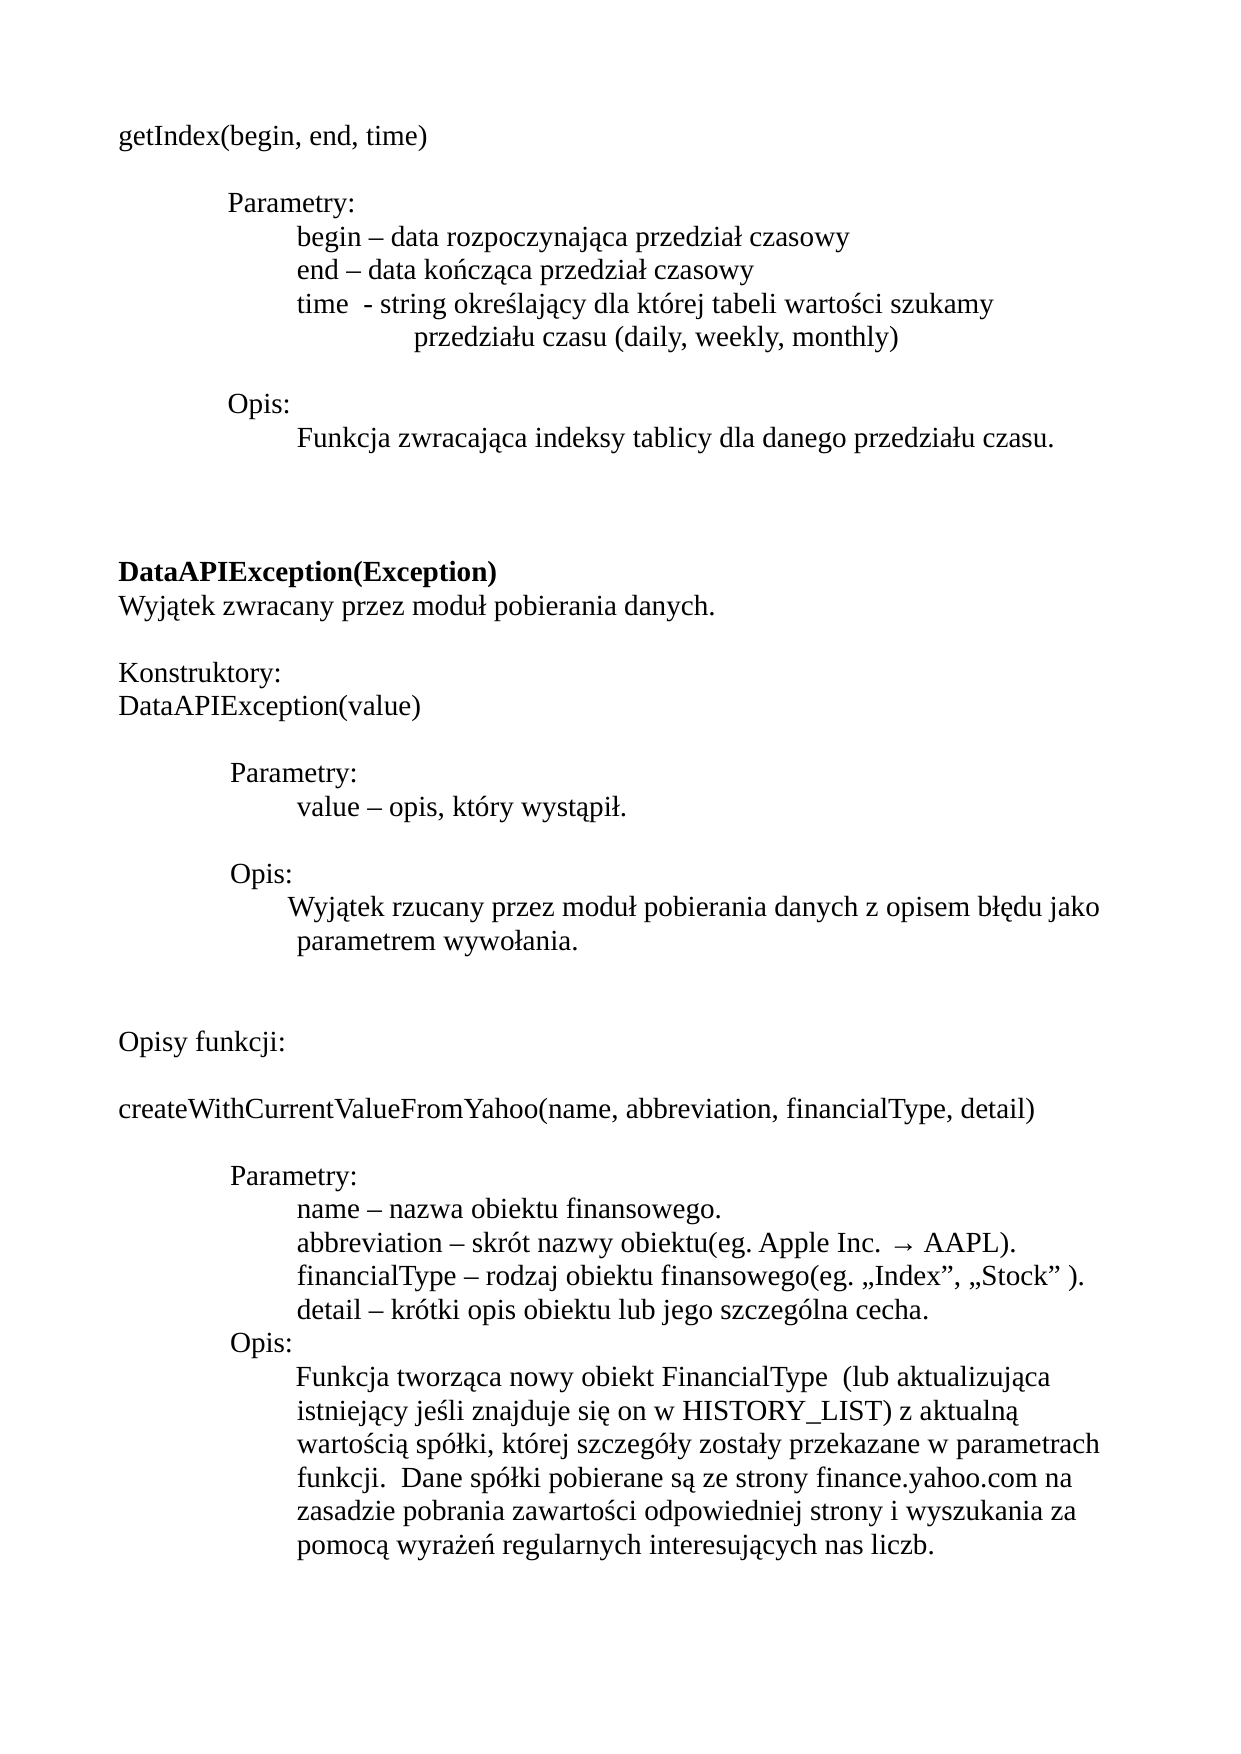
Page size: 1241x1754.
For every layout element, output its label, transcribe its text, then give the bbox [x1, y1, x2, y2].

text detail – krótki opis obiektu lub jego szczególna cecha. [118, 1292, 1122, 1326]
text time - string określający dla której tabeli wartości szukamy przedziału czasu (daily, weekly, monthly) [118, 286, 1122, 353]
text DataAPIException(value) [118, 688, 1122, 722]
text getIndex(begin, end, time) [118, 118, 1122, 152]
text Parametry: [118, 185, 1122, 219]
text Parametry: [118, 1158, 1122, 1191]
text end – data kończąca przedział czasowy [118, 252, 1122, 286]
text financialType – rodzaj obiektu finansowego(eg. „Index”, „Stock” ). [118, 1258, 1122, 1292]
text name – nazwa obiektu finansowego. [118, 1191, 1122, 1225]
text Funkcja zwracająca indeksy tablicy dla danego przedziału czasu. [118, 420, 1122, 453]
text Funkcja tworząca nowy obiekt FinancialType (lub aktualizująca istniejący jeśli znajduje się on w HISTORY_LIST) z aktualną wartością spółki, której szczegóły zostały przekazane w parametrach [118, 1359, 1122, 1460]
text Wyjątek zwracany przez moduł pobierania danych. [118, 588, 1122, 621]
text Opis: [118, 1326, 1122, 1359]
text abbreviation – skrót nazwy obiektu(eg. Apple Inc. → AAPL). [118, 1225, 1122, 1258]
text DataAPIException(Exception) [118, 554, 1122, 588]
text Konstruktory: [118, 655, 1122, 688]
text begin – data rozpoczynająca przedział czasowy [118, 219, 1122, 252]
text Opis: [118, 856, 1122, 889]
text Parametry: [118, 755, 1122, 789]
text value – opis, który wystąpił. [118, 789, 1122, 822]
text Opis: [118, 386, 1122, 420]
text funkcji. Dane spółki pobierane są ze strony finance.yahoo.com na zasadzie pobrania zawartości odpowiedniej strony i wyszukania za pomocą wyrażeń regularnych interesujących nas liczb. [118, 1460, 1122, 1560]
text createWithCurrentValueFromYahoo(name, abbreviation, financialType, detail) [118, 1091, 1122, 1124]
text Wyjątek rzucany przez moduł pobierania danych z opisem błędu jako parametrem wywołania. [118, 889, 1122, 957]
text Opisy funkcji: [118, 1024, 1122, 1057]
